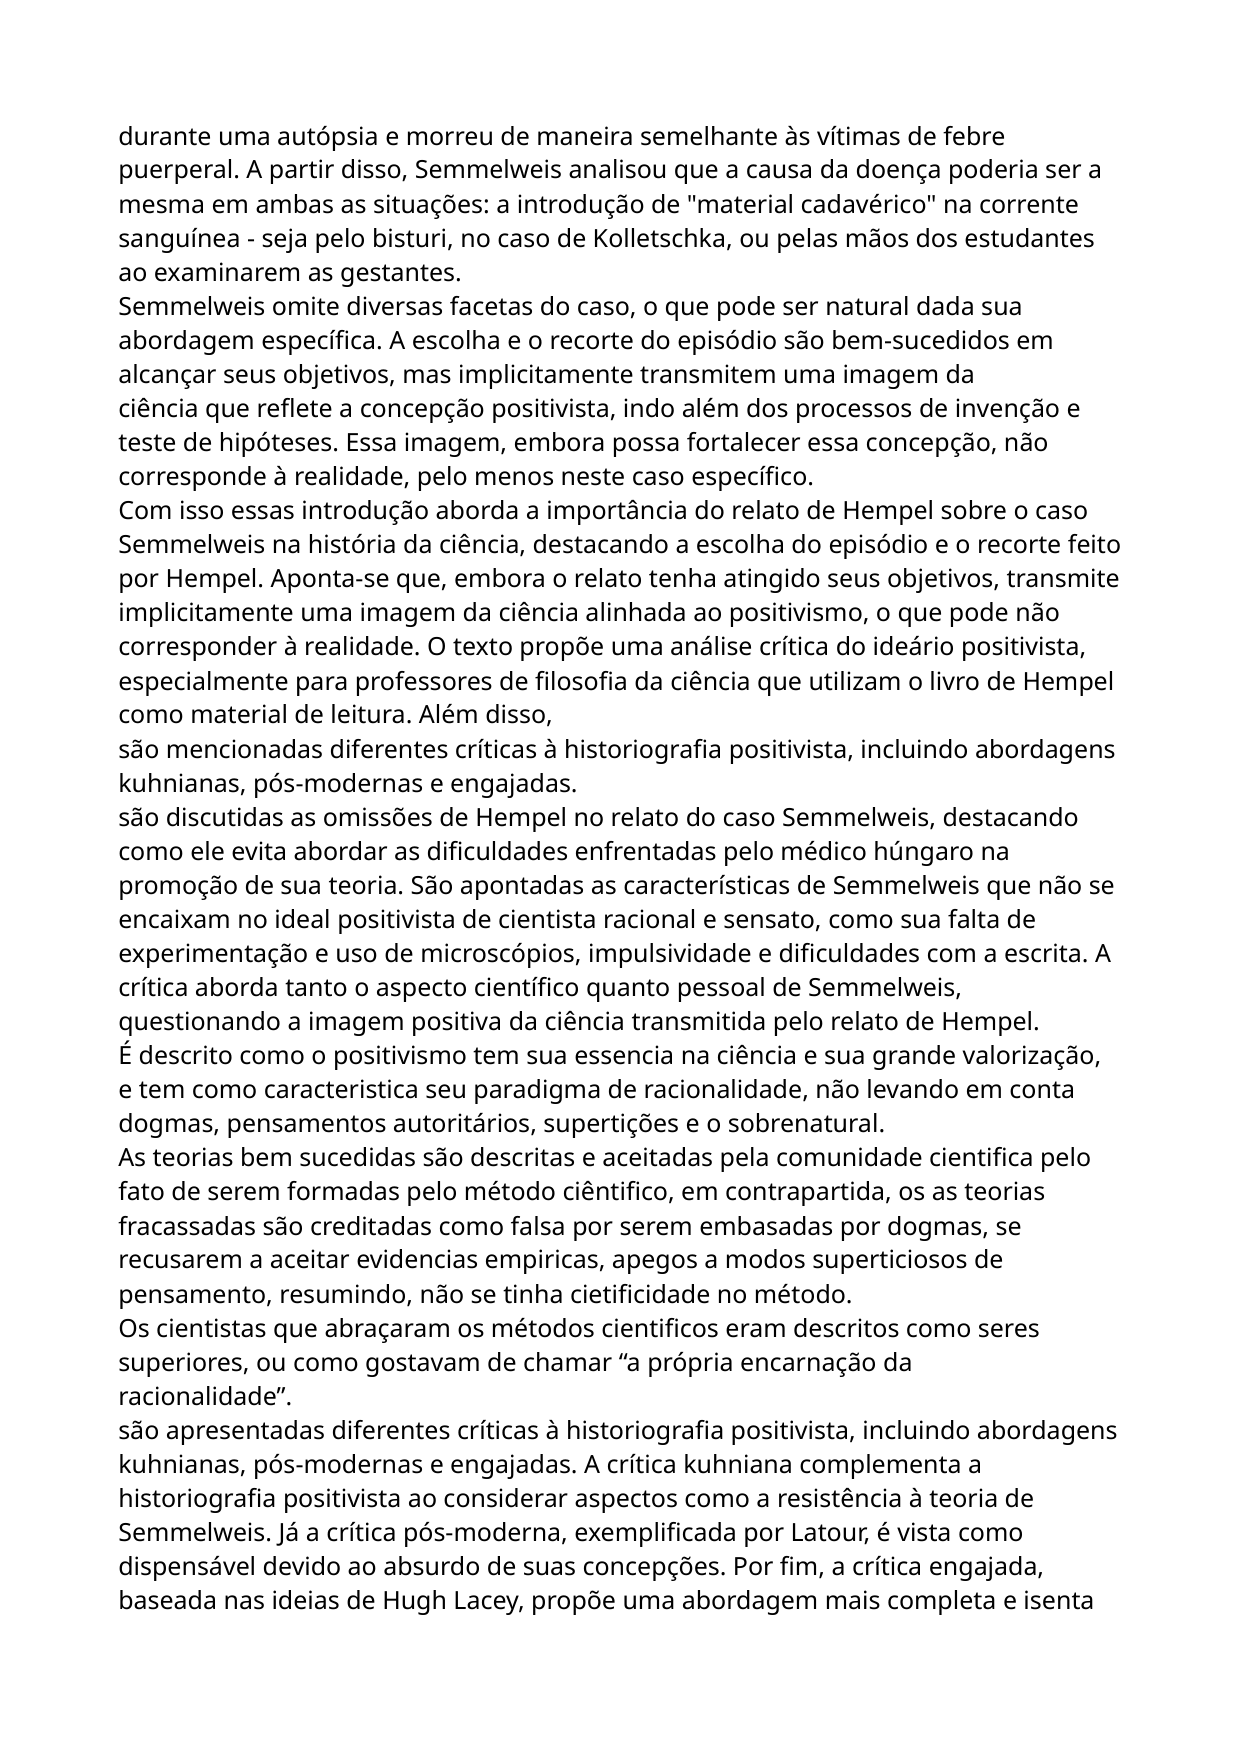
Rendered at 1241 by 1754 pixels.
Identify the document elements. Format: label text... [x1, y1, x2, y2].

text ciência que reflete a concepção positivista, indo além dos processos de invenção e teste de hipóteses. Essa imagem, embora possa fortalecer essa concepção, não corresponde à realidade, pelo menos neste caso específico. [118, 391, 1122, 493]
text são apresentadas diferentes críticas à historiografia positivista, incluindo abordagens kuhnianas, pós-modernas e engajadas. A crítica kuhniana complementa a historiografia positivista ao considerar aspectos como a resistência à teoria de Semmelweis. Já a crítica pós-moderna, exemplificada por Latour, é vista como dispensável devido ao absurdo de suas concepções. Por fim, a crítica engajada, baseada nas ideias de Hugh Lacey, propõe uma abordagem mais completa e isenta [118, 1412, 1122, 1617]
list Com isso essas introdução aborda a importância do relato de Hempel sobre o caso Semmelweis na história da ciência, destacando a escolha do episódio e o recorte feito por Hempel. Aponta-se que, embora o relato tenha atingido seus objetivos, transmite implicitamente uma imagem da ciência alinhada ao positivismo, o que pode não corresponder à realidade. O texto propõe uma análise crítica do ideário positivista, especialmente para professores de filosofia da ciência que utilizam o livro de Hempel como material de leitura. Além disso, [118, 493, 1122, 731]
text durante uma autópsia e morreu de maneira semelhante às vítimas de febre puerperal. A partir disso, Semmelweis analisou que a causa da doença poderia ser a mesma em ambas as situações: a introdução de "material cadavérico" na corrente sanguínea - seja pelo bisturi, no caso de Kolletschka, ou pelas mãos dos estudantes ao examinarem as gestantes. [118, 118, 1122, 288]
text É descrito como o positivismo tem sua essencia na ciência e sua grande valorização, e tem como caracteristica seu paradigma de racionalidade, não levando em conta dogmas, pensamentos autoritários, supertições e o sobrenatural. [118, 1038, 1122, 1140]
text são discutidas as omissões de Hempel no relato do caso Semmelweis, destacando como ele evita abordar as dificuldades enfrentadas pelo médico húngaro na promoção de sua teoria. São apontadas as características de Semmelweis que não se encaixam no ideal positivista de cientista racional e sensato, como sua falta de experimentação e uso de microscópios, impulsividade e dificuldades com a escrita. A crítica aborda tanto o aspecto científico quanto pessoal de Semmelweis, questionando a imagem positiva da ciência transmitida pelo relato de Hempel. [118, 799, 1122, 1038]
text As teorias bem sucedidas são descritas e aceitadas pela comunidade cientifica pelo fato de serem formadas pelo método ciêntifico, em contrapartida, os as teorias fracassadas são creditadas como falsa por serem embasadas por dogmas, se recusarem a aceitar evidencias empiricas, apegos a modos superticiosos de pensamento, resumindo, não se tinha cietificidade no método. [118, 1140, 1122, 1310]
text Os cientistas que abraçaram os métodos cientificos eram descritos como seres [118, 1310, 1122, 1344]
text Semmelweis omite diversas facetas do caso, o que pode ser natural dada sua abordagem específica. A escolha e o recorte do episódio são bem-sucedidos em alcançar seus objetivos, mas implicitamente transmitem uma imagem da [118, 288, 1122, 391]
text superiores, ou como gostavam de chamar “a própria encarnação da [118, 1344, 1122, 1378]
list são mencionadas diferentes críticas à historiografia positivista, incluindo abordagens kuhnianas, pós-modernas e engajadas. [118, 731, 1122, 799]
text racionalidade”. [118, 1378, 1122, 1412]
